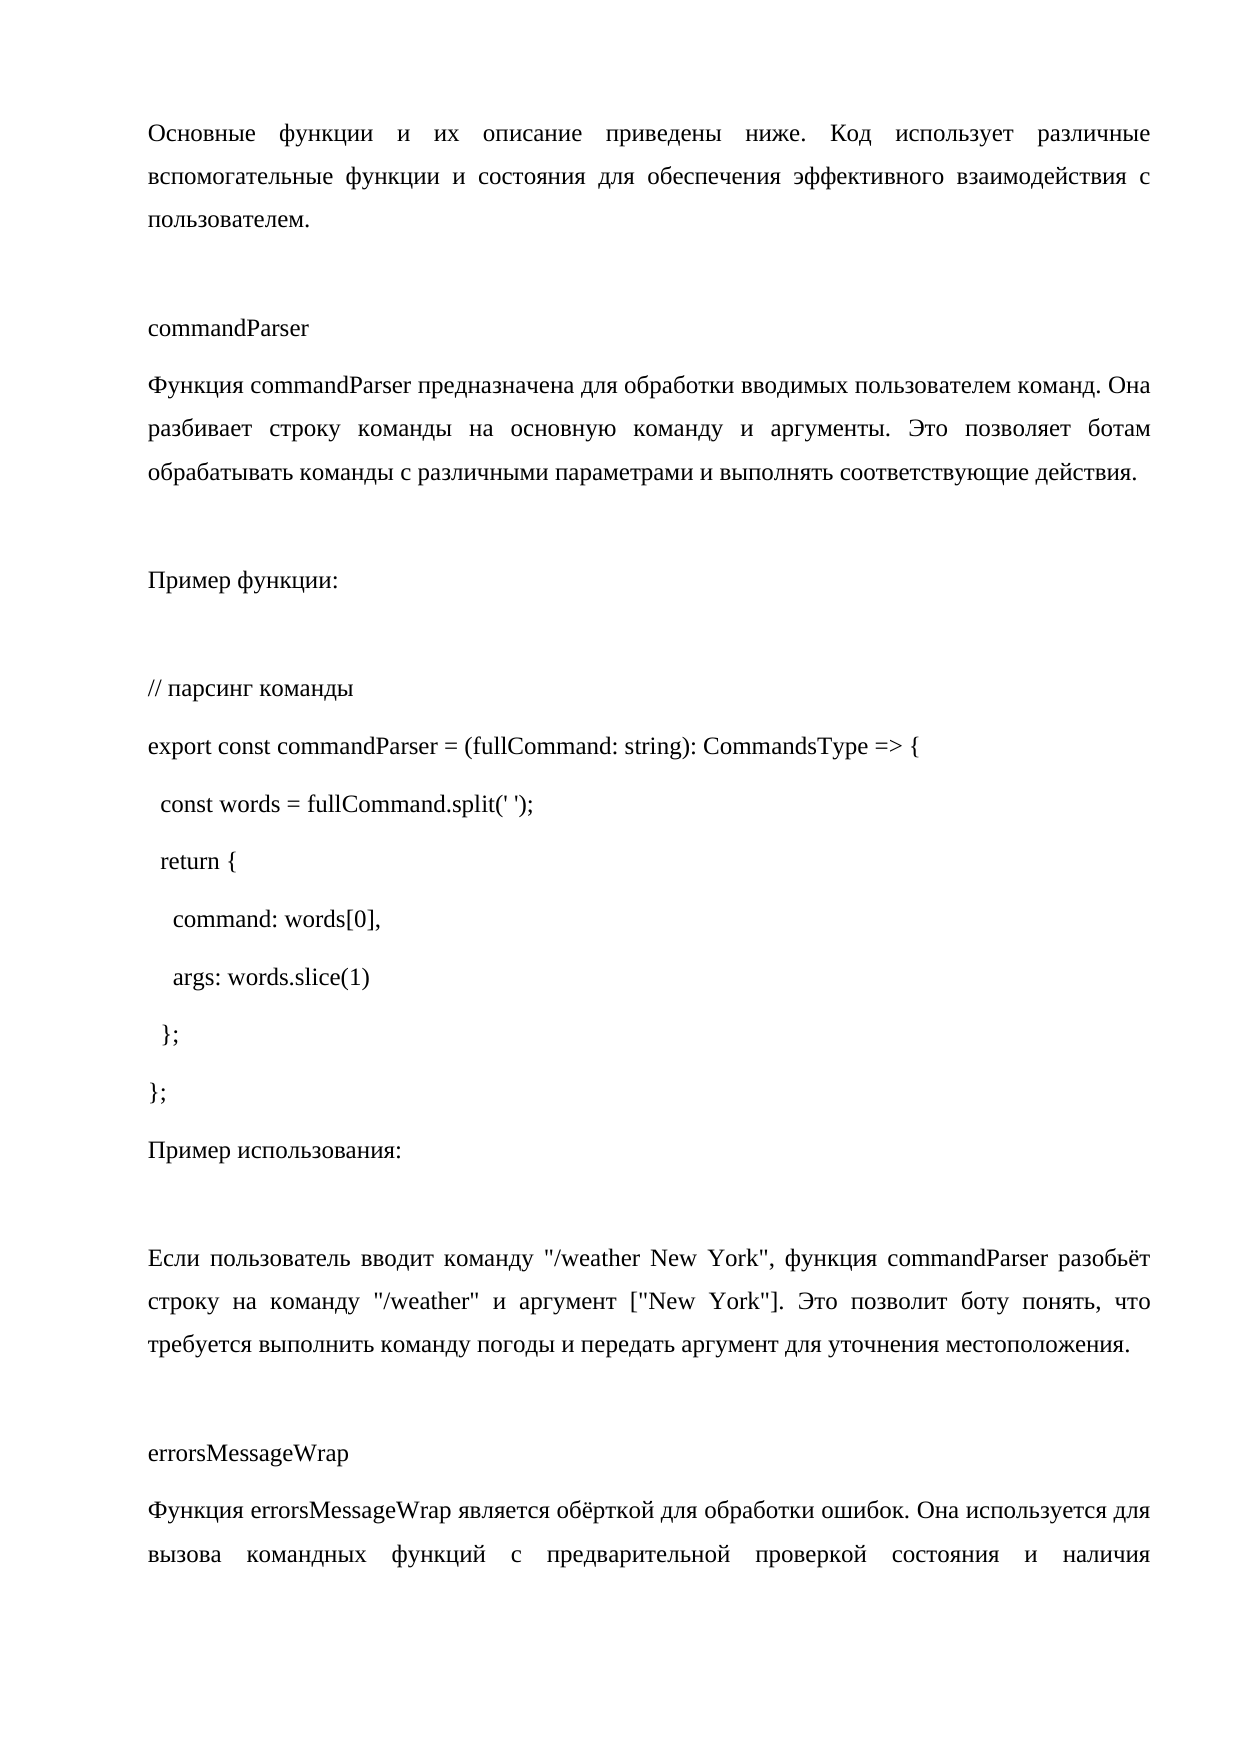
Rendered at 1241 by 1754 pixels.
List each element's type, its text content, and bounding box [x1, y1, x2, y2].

text // парсинг команды [148, 673, 1152, 702]
text Пример функции: [148, 565, 1152, 594]
text command: words[0], [148, 904, 1152, 933]
text }; [148, 1077, 1152, 1106]
text Основные функции и их описание приведены ниже. Код использует различные вспомогательные функции и состояния для обеспечения эффективного взаимодействия с пользователем. [148, 118, 1152, 233]
text Функция errorsMessageWrap является обёрткой для обработки ошибок. Она используется для вызова командных функций с предварительной проверкой состояния и наличия [148, 1496, 1152, 1567]
text export const commandParser = (fullCommand: string): CommandsType => { [148, 731, 1152, 760]
text args: words.slice(1) [148, 962, 1152, 991]
text Если пользователь вводит команду "/weather New York", функция commandParser разобьёт строку на команду "/weather" и аргумент ["New York"]. Это позволит боту понять, что требуется выполнить команду погоды и передать аргумент для уточнения местоположения. [148, 1243, 1152, 1358]
text Функция commandParser предназначена для обработки вводимых пользователем команд. Она разбивает строку команды на основную команду и аргументы. Это позволяет ботам обрабатывать команды с различными параметрами и выполнять соответствующие действия. [148, 370, 1152, 485]
text commandParser [148, 313, 1152, 341]
text }; [148, 1019, 1152, 1048]
text Пример использования: [148, 1135, 1152, 1164]
text return { [148, 846, 1152, 875]
text const words = fullCommand.split(' '); [148, 789, 1152, 817]
text errorsMessageWrap [148, 1438, 1152, 1467]
